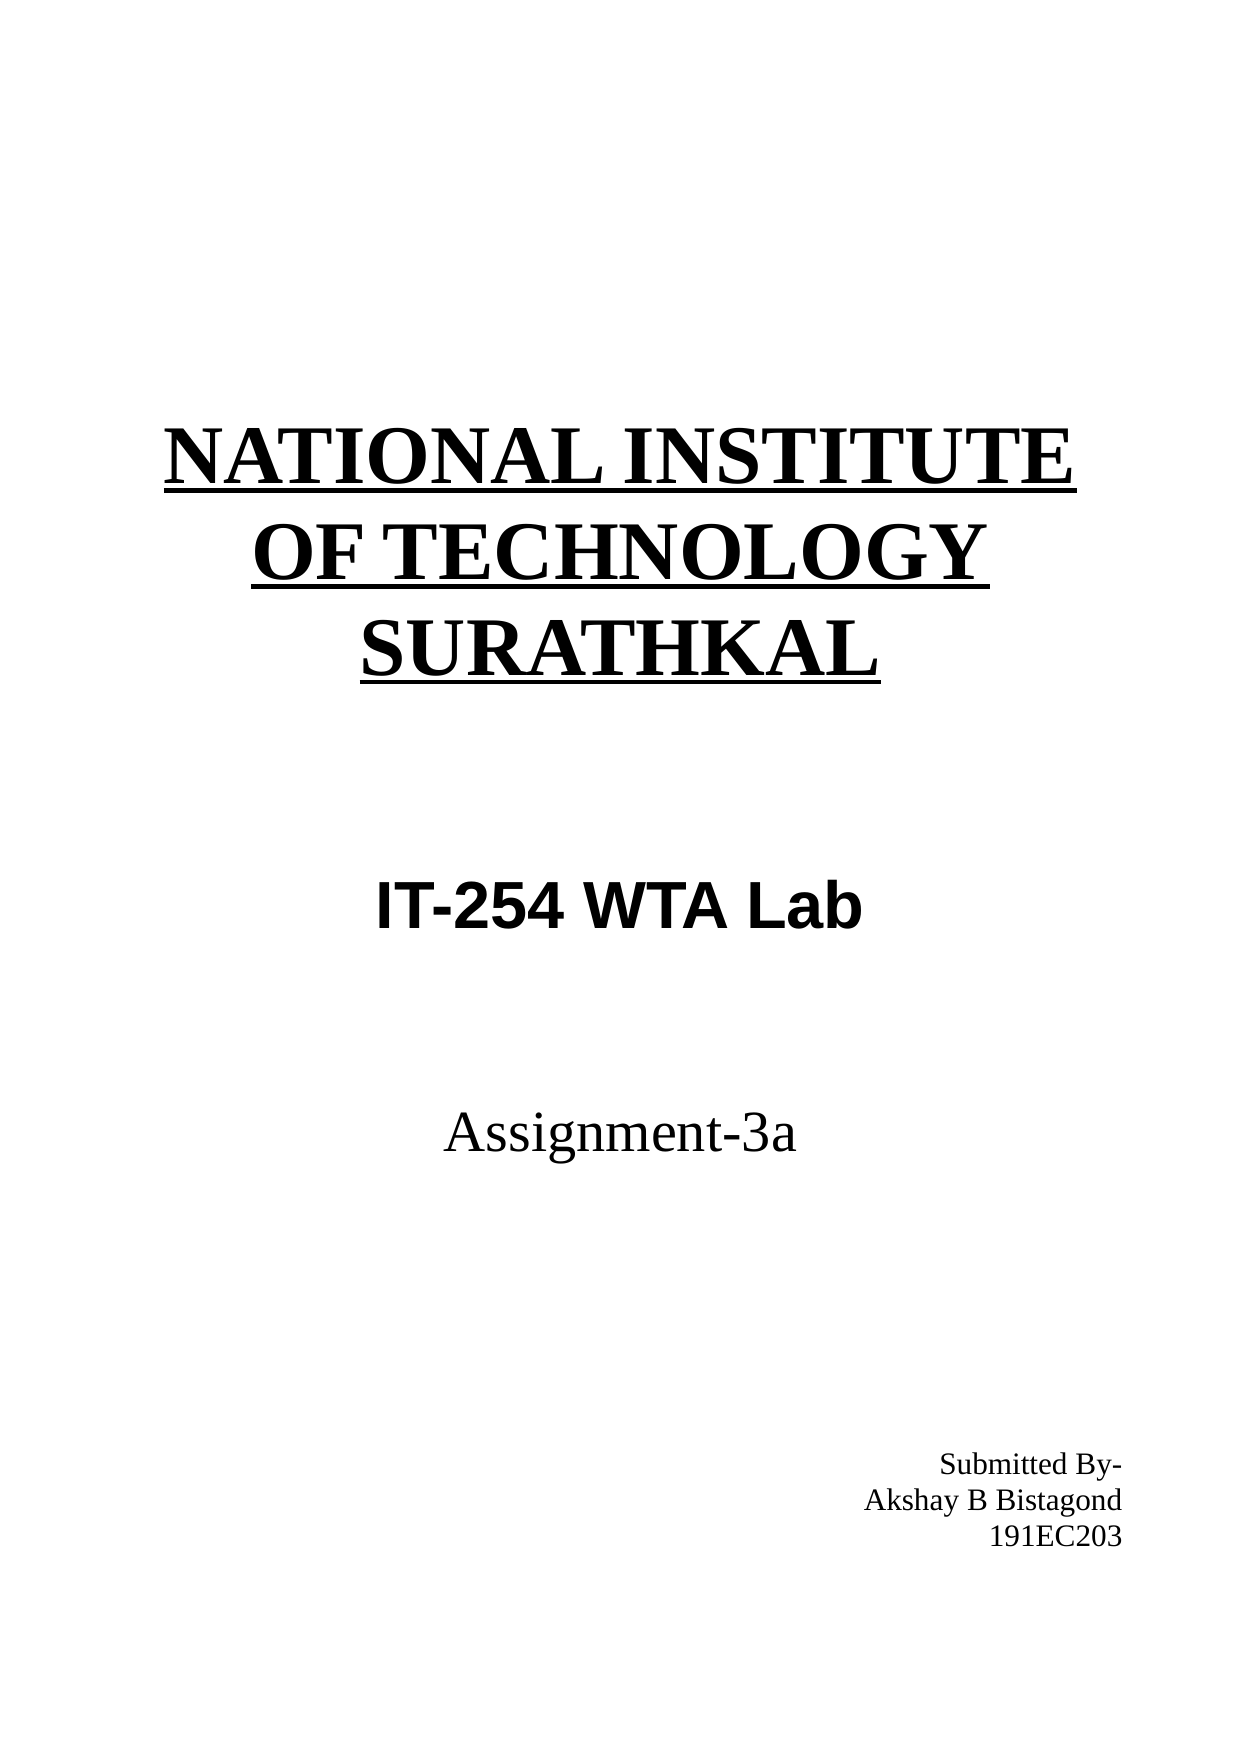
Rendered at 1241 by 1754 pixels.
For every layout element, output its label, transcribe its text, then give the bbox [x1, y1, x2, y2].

text Akshay B Bistagond [118, 1481, 1122, 1517]
subtitle Assignment-3a [118, 1097, 1122, 1164]
text Submitted By- [118, 1445, 1122, 1481]
text IT-254 WTA Lab [118, 866, 1122, 942]
text 191EC203 [118, 1517, 1122, 1553]
text NATIONAL INSTITUTE OF TECHNOLOGY SURATHKAL [118, 406, 1122, 693]
